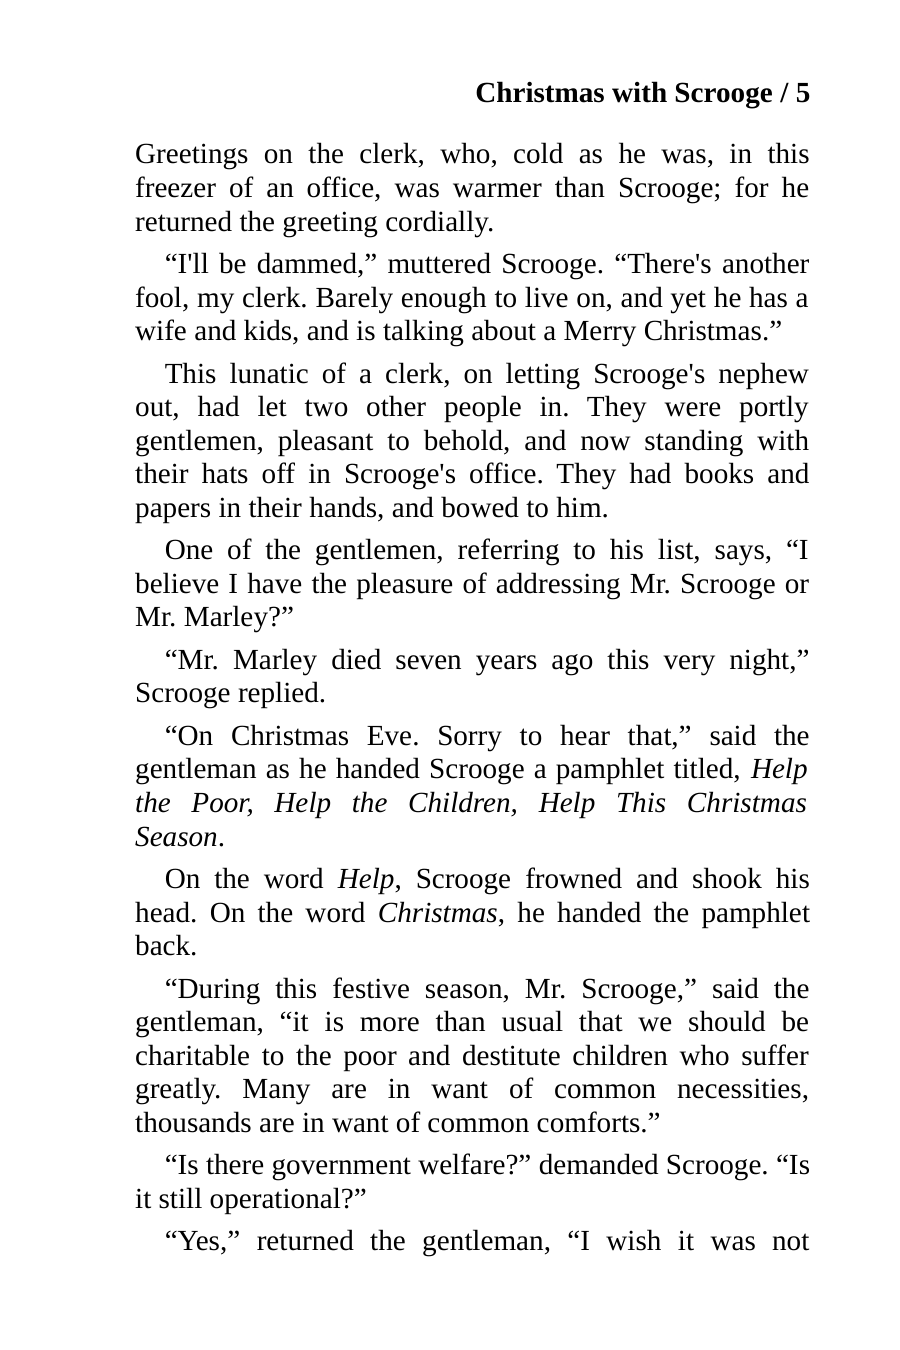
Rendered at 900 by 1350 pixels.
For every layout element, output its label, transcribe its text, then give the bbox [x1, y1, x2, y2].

text “During this festive season, Mr. Scrooge,” said the gentleman, “it is more than usual that we should be charitable to the poor and destitute children who suffer greatly. Many are in want of common necessities, thousands are in want of common comforts.” [135, 971, 810, 1138]
text “Is there government welfare?” demanded Scrooge. “Is it still operational?” [135, 1147, 810, 1214]
text Greetings on the clerk, who, cold as he was, in this freezer of an office, was warmer than Scrooge; for he returned the greeting cordially. [135, 137, 810, 237]
text This lunatic of a clerk, on letting Scrooge's nephew out, had let two other people in. They were portly gentlemen, pleasant to behold, and now standing with their hats off in Scrooge's office. They had books and papers in their hands, and bowed to him. [135, 356, 810, 523]
text “Yes,” returned the gentleman, “I wish it was not [135, 1223, 810, 1257]
text “Mr. Marley died seven years ago this very night,” Scrooge replied. [135, 642, 810, 709]
text One of the gentlemen, referring to his list, says, “I believe I have the pleasure of addressing Mr. Scrooge or Mr. Marley?” [135, 532, 810, 633]
text On the word Help, Scrooge frowned and shook his head. On the word Christmas, he handed the pamphlet back. [135, 861, 810, 962]
text “On Christmas Eve. Sorry to hear that,” said the gentleman as he handed Scrooge a pamphlet titled, Help the Poor, Help the Children, Help This Christmas Season. [135, 718, 810, 852]
text “I'll be dammed,” muttered Scrooge. “There's another fool, my clerk. Barely enough to live on, and yet he has a wife and kids, and is talking about a Merry Christmas.” [135, 246, 810, 347]
